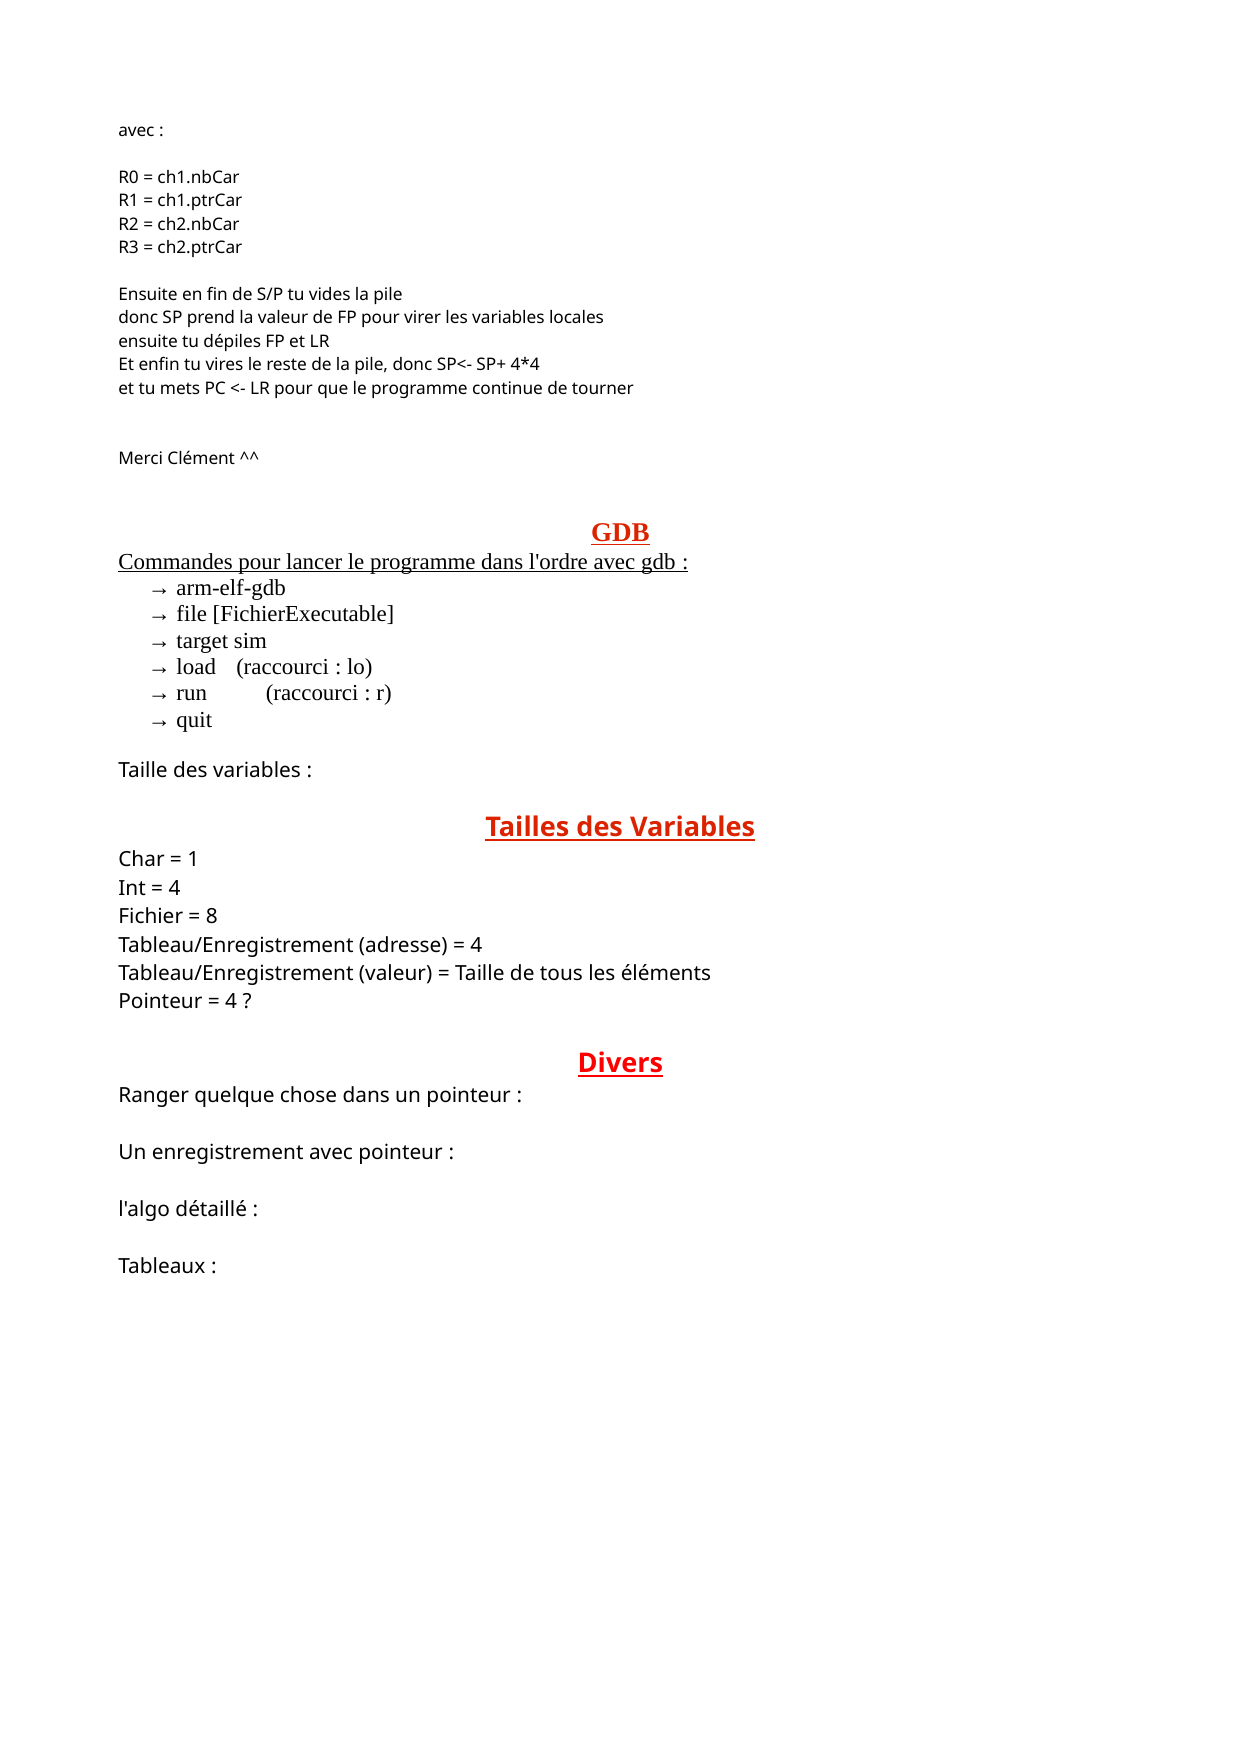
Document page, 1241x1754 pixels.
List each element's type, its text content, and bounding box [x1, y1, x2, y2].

text Char = 1 [118, 844, 1122, 873]
text Int = 4 [118, 873, 1122, 901]
text → arm-elf-gdb [118, 574, 1122, 600]
text Tableaux : [118, 1251, 1122, 1279]
text Tailles des Variables [118, 807, 1122, 844]
text Tableau/Enregistrement (valeur) = Taille de tous les éléments [118, 958, 1122, 987]
text Pointeur = 4 ? [118, 987, 1122, 1015]
text Commandes pour lancer le programme dans l'ordre avec gdb : [118, 548, 1122, 574]
text → quit [118, 706, 1122, 732]
text → run (raccourci : r) [118, 679, 1122, 706]
text Taille des variables : [118, 756, 1122, 784]
text l'algo détaillé : [118, 1194, 1122, 1222]
text → target sim [118, 627, 1122, 653]
text Tableau/Enregistrement (adresse) = 4 [118, 930, 1122, 958]
text R0 = ch1.nbCar R1 = ch1.ptrCar R2 = ch2.nbCar R3 = ch2.ptrCar [118, 165, 1122, 259]
text → file [FichierExecutable] [118, 600, 1122, 627]
text Un enregistrement avec pointeur : [118, 1137, 1122, 1166]
text Fichier = 8 [118, 901, 1122, 930]
text GDB [118, 517, 1122, 548]
text Merci Clément ^^ [118, 446, 1122, 470]
text → load (raccourci : lo) [118, 653, 1122, 679]
text Divers [118, 1043, 1122, 1080]
text Ranger quelque chose dans un pointeur : [118, 1080, 1122, 1109]
text avec : [118, 118, 1122, 142]
text Ensuite en fin de S/P tu vides la pile donc SP prend la valeur de FP pour virer les variables locales ensuite tu dépiles FP et LR Et enfin tu vires le reste de la pile, donc SP<- SP+ 4*4 et tu mets PC <- LR pour que le programme continue de tourner [118, 282, 1122, 399]
